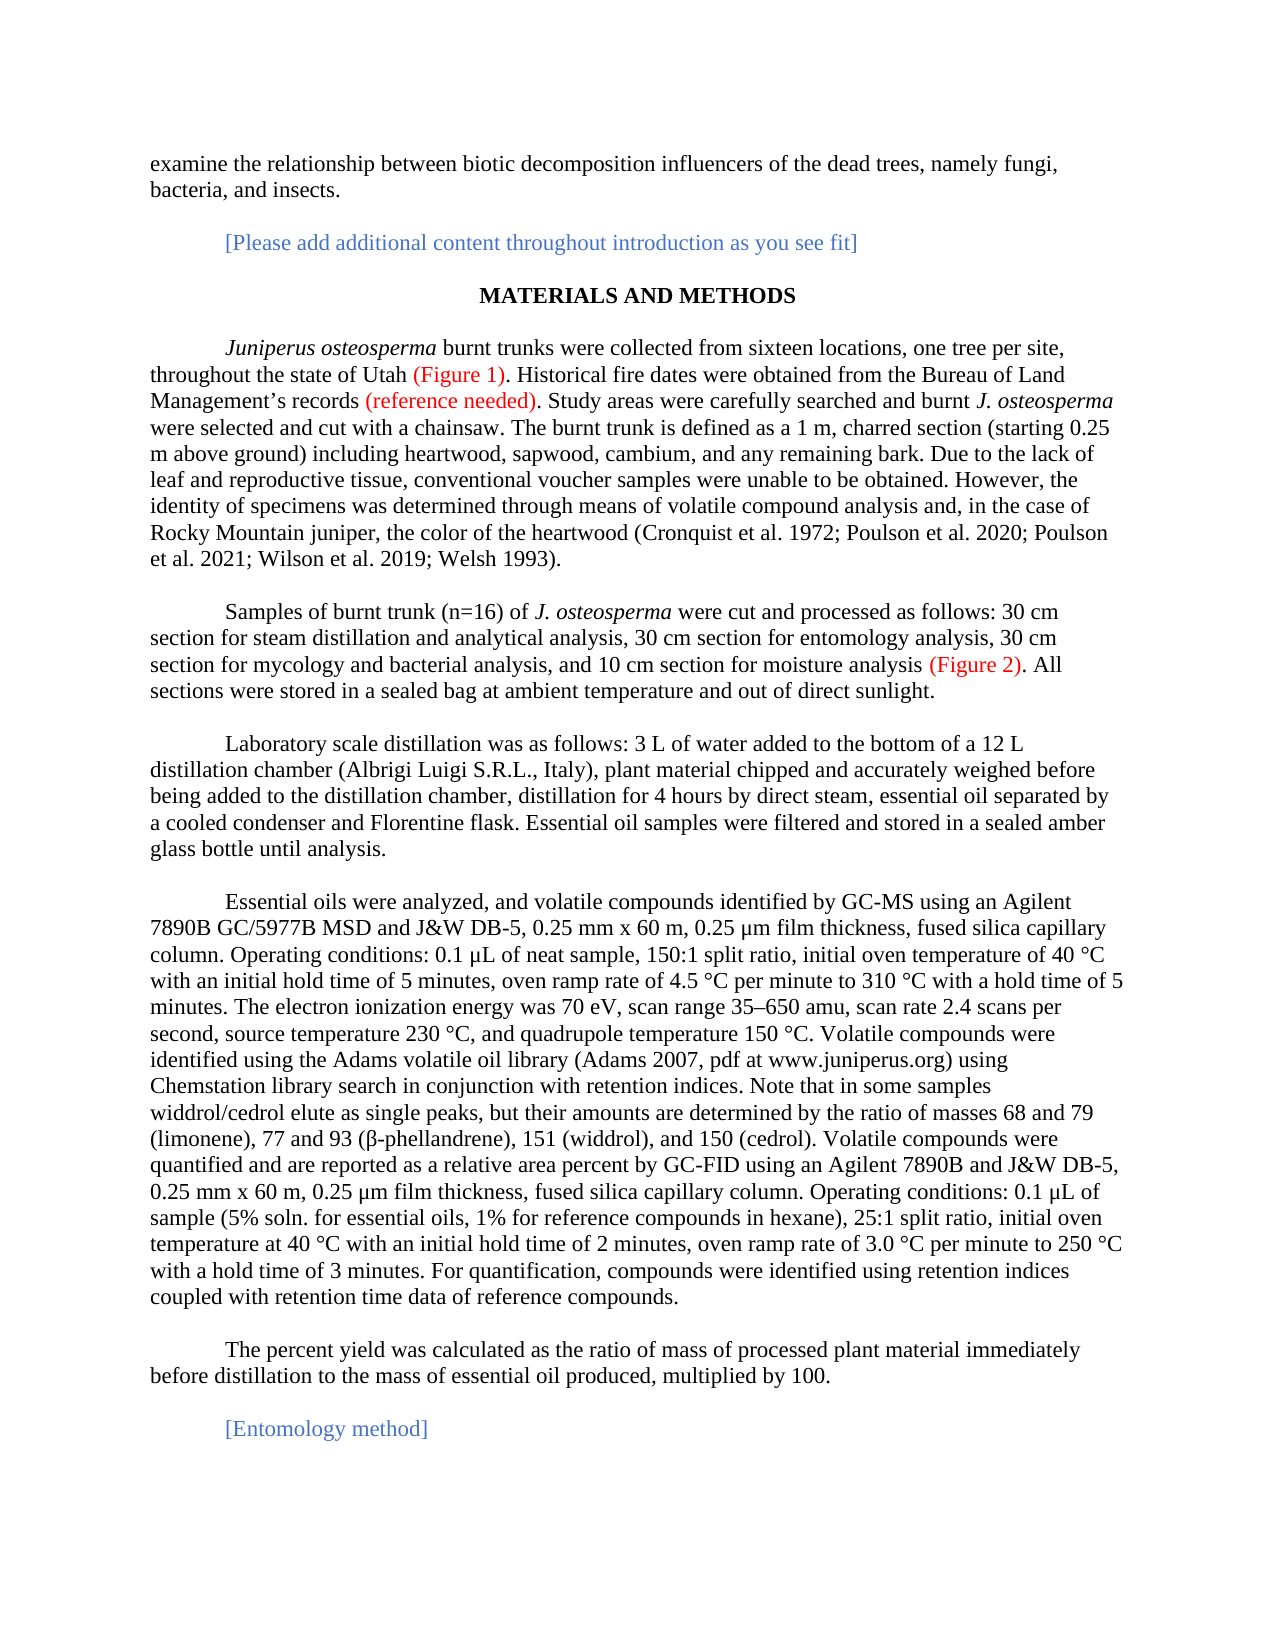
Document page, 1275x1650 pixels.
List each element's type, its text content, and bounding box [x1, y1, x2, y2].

text Laboratory scale distillation was as follows: 3 L of water added to the bottom of a 12 L distillation chamber (Albrigi Luigi S.R.L., Italy), plant material chipped and accurately weighed before being added to the distillation chamber, distillation for 4 hours by direct steam, essential oil separated by a cooled condenser and Florentine flask. Essential oil samples were filtered and stored in a sealed amber glass bottle until analysis. [150, 730, 1125, 862]
text MATERIALS AND METHODS [150, 282, 1125, 308]
text [Entomology method] [150, 1415, 1125, 1441]
text examine the relationship between biotic decomposition influencers of the dead trees, namely fungi, bacteria, and insects. [150, 150, 1125, 203]
text [Please add additional content throughout introduction as you see fit] [150, 229, 1125, 255]
text The percent yield was calculated as the ratio of mass of processed plant material immediately before distillation to the mass of essential oil produced, multiplied by 100. [150, 1336, 1125, 1389]
text Samples of burnt trunk (n=16) of J. osteosperma were cut and processed as follows: 30 cm section for steam distillation and analytical analysis, 30 cm section for entomology analysis, 30 cm section for mycology and bacterial analysis, and 10 cm section for moisture analysis (Figure 2). All sections were stored in a sealed bag at ambient temperature and out of direct sunlight. [150, 598, 1125, 703]
text Essential oils were analyzed, and volatile compounds identified by GC-MS using an Agilent 7890B GC/5977B MSD and J&W DB-5, 0.25 mm x 60 m, 0.25 μm film thickness, fused silica capillary column. Operating conditions: 0.1 μL of neat sample, 150:1 split ratio, initial oven temperature of 40 °C with an initial hold time of 5 minutes, oven ramp rate of 4.5 °C per minute to 310 °C with a hold time of 5 minutes. The electron ionization energy was 70 eV, scan range 35–650 amu, scan rate 2.4 scans per second, source temperature 230 °C, and quadrupole temperature 150 °C. Volatile compounds were identified using the Adams volatile oil library (Adams 2007, pdf at www.juniperus.org) using Chemstation library search in conjunction with retention indices. Note that in some samples widdrol/cedrol elute as single peaks, but their amounts are determined by the ratio of masses 68 and 79 (limonene), 77 and 93 (β-phellandrene), 151 (widdrol), and 150 (cedrol). Volatile compounds were quantified and are reported as a relative area percent by GC-FID using an Agilent 7890B and J&W DB-5, 0.25 mm x 60 m, 0.25 μm film thickness, fused silica capillary column. Operating conditions: 0.1 μL of sample (5% soln. for essential oils, 1% for reference compounds in hexane), 25:1 split ratio, initial oven temperature at 40 °C with an initial hold time of 2 minutes, oven ramp rate of 3.0 °C per minute to 250 °C with a hold time of 3 minutes. For quantification, compounds were identified using retention indices coupled with retention time data of reference compounds. [150, 888, 1125, 1309]
text Juniperus osteosperma burnt trunks were collected from sixteen locations, one tree per site, throughout the state of Utah (Figure 1). Historical fire dates were obtained from the Bureau of Land Management’s records (reference needed). Study areas were carefully searched and burnt J. osteosperma were selected and cut with a chainsaw. The burnt trunk is defined as a 1 m, charred section (starting 0.25 m above ground) including heartwood, sapwood, cambium, and any remaining bark. Due to the lack of leaf and reproductive tissue, conventional voucher samples were unable to be obtained. However, the identity of specimens was determined through means of volatile compound analysis and, in the case of Rocky Mountain juniper, the color of the heartwood (Cronquist et al. 1972; Poulson et al. 2020; Poulson et al. 2021; Wilson et al. 2019; Welsh 1993). [150, 334, 1125, 572]
